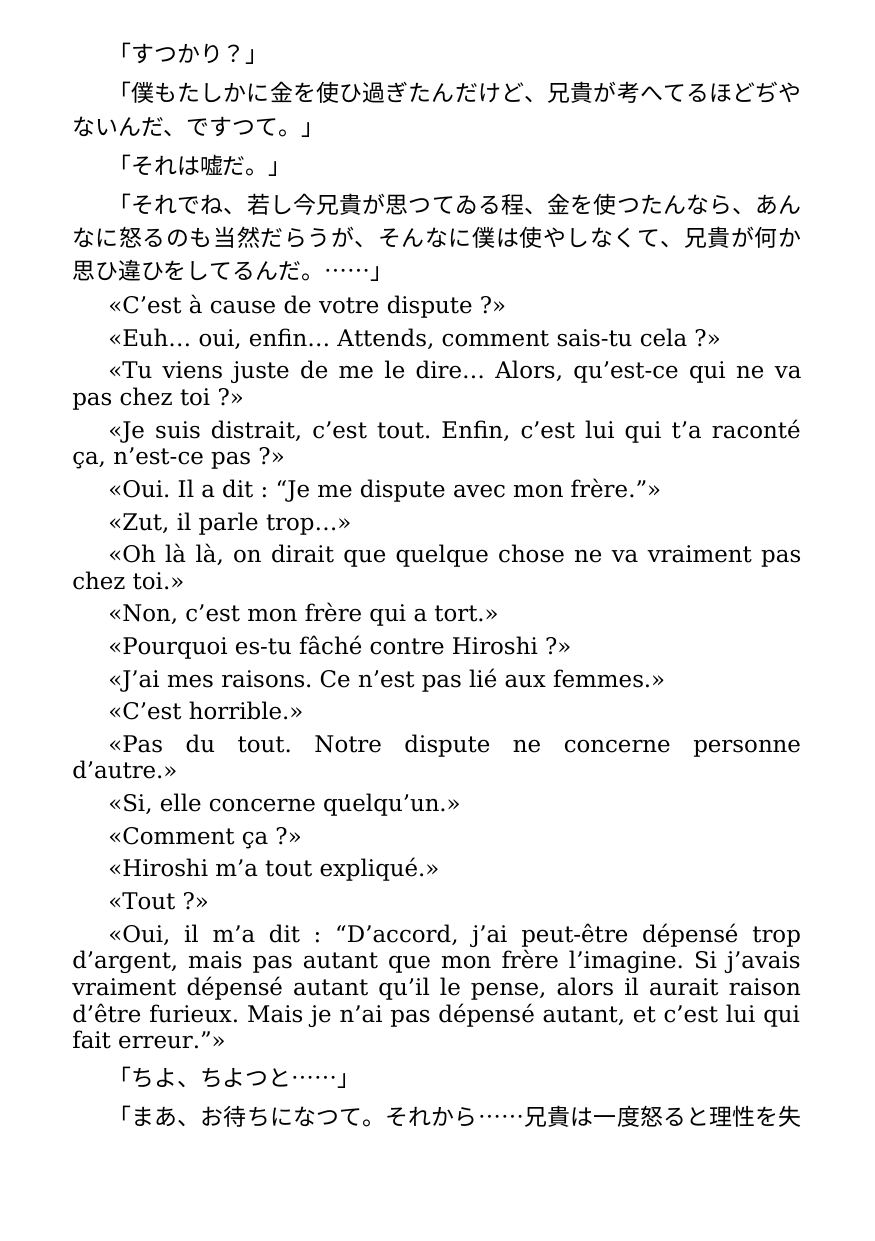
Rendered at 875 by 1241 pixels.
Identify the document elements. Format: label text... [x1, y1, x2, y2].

text «Hiroshi m’a tout expliqué.» [72, 856, 802, 882]
text 「僕もたしかに金を使ひ過ぎたんだけど、兄貴が考へてるほどぢやないんだ、ですつて。」 [72, 75, 802, 142]
text «Non, c’est mon frère qui a tort.» [72, 601, 802, 627]
text «C’est horrible.» [72, 698, 802, 725]
text «Euh… oui, enfin… Attends, comment sais-tu cela ?» [72, 325, 802, 352]
text «Oh là là, on dirait que quelque chose ne va vraiment pas chez toi.» [72, 541, 802, 595]
text «Pas du tout. Notre dispute ne concerne personne d’autre.» [72, 731, 802, 784]
text «Zut, il parle trop…» [72, 509, 802, 535]
text 「それでね、若し今兄貴が思つてゐる程、金を使つたんなら、あんなに怒るのも当然だらうが、そんなに僕は使やしなくて、兄貴が何か思ひ違ひをしてるんだ。……」 [72, 187, 802, 286]
text «Je suis distrait, c’est tout. Enfin, c’est lui qui t’a raconté ça, n’est-ce pas ?» [72, 417, 802, 470]
text «Si, elle concerne quelqu’un.» [72, 790, 802, 817]
text «J’ai mes raisons. Ce n’est pas lié aux femmes.» [72, 666, 802, 692]
text «Tu viens juste de me le dire… Alors, qu’est-ce qui ne va pas chez toi ?» [72, 358, 802, 411]
text «C’est à cause de votre dispute ?» [72, 292, 802, 319]
text 「ちよ、ちよつと……」 [72, 1060, 802, 1093]
text «Tout ?» [72, 888, 802, 915]
text 「すつかり？」 [72, 36, 802, 69]
text «Pourquoi es-tu fâché contre Hiroshi ?» [72, 633, 802, 660]
text «Comment ça ?» [72, 823, 802, 849]
text 「まあ、お待ちになつて。それから……兄貴は一度怒ると理性を失 [72, 1099, 802, 1132]
text «Oui, il m’a dit : “D’accord, j’ai peut-être dépensé trop d’argent, mais pas autant que mon frère l’imagine. Si j’avais vraiment dépensé autant qu’il le pense, alors il aurait raison d’être furieux. Mais je n’ai pas dépensé autant, et c’est lui qui fait erreur.”» [72, 921, 802, 1054]
text «Oui. Il a dit : “Je me dispute avec mon frère.”» [72, 476, 802, 503]
text 「それは嘘だ。」 [72, 148, 802, 181]
